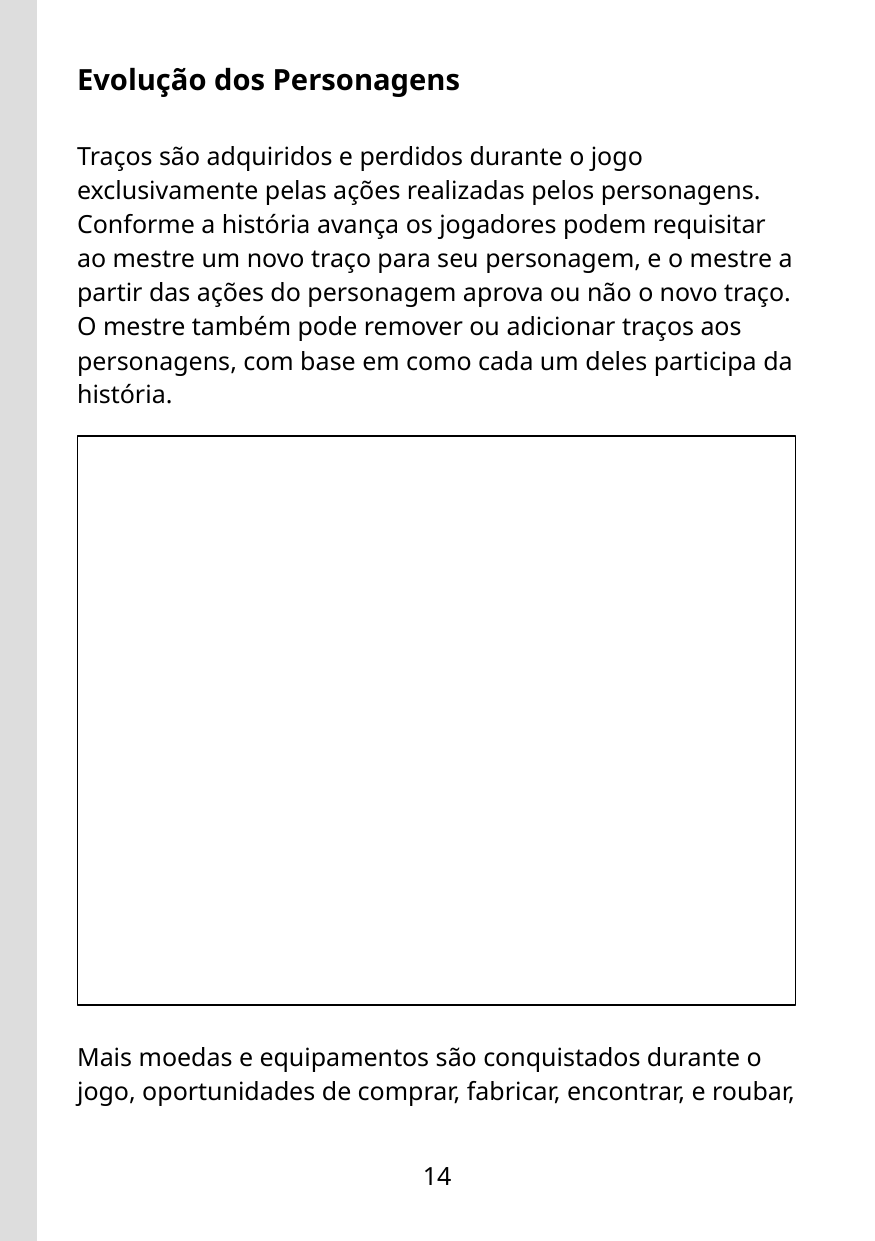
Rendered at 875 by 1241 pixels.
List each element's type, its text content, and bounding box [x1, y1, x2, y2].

text Traços são adquiridos e perdidos durante o jogo exclusivamente pelas ações realizadas pelos personagens. Conforme a história avança os jogadores podem requisitar ao mestre um novo traço para seu personagem, e o mestre a partir das ações do personagem aprova ou não o novo traço. O mestre também pode remover ou adicionar traços aos personagens, com base em como cada um deles participa da história. [77, 139, 797, 411]
subtitle Evolução dos Personagens [77, 59, 797, 99]
text Mais moedas e equipamentos são conquistados durante o jogo, oportunidades de comprar, fabricar, encontrar, e roubar, [77, 1040, 797, 1108]
